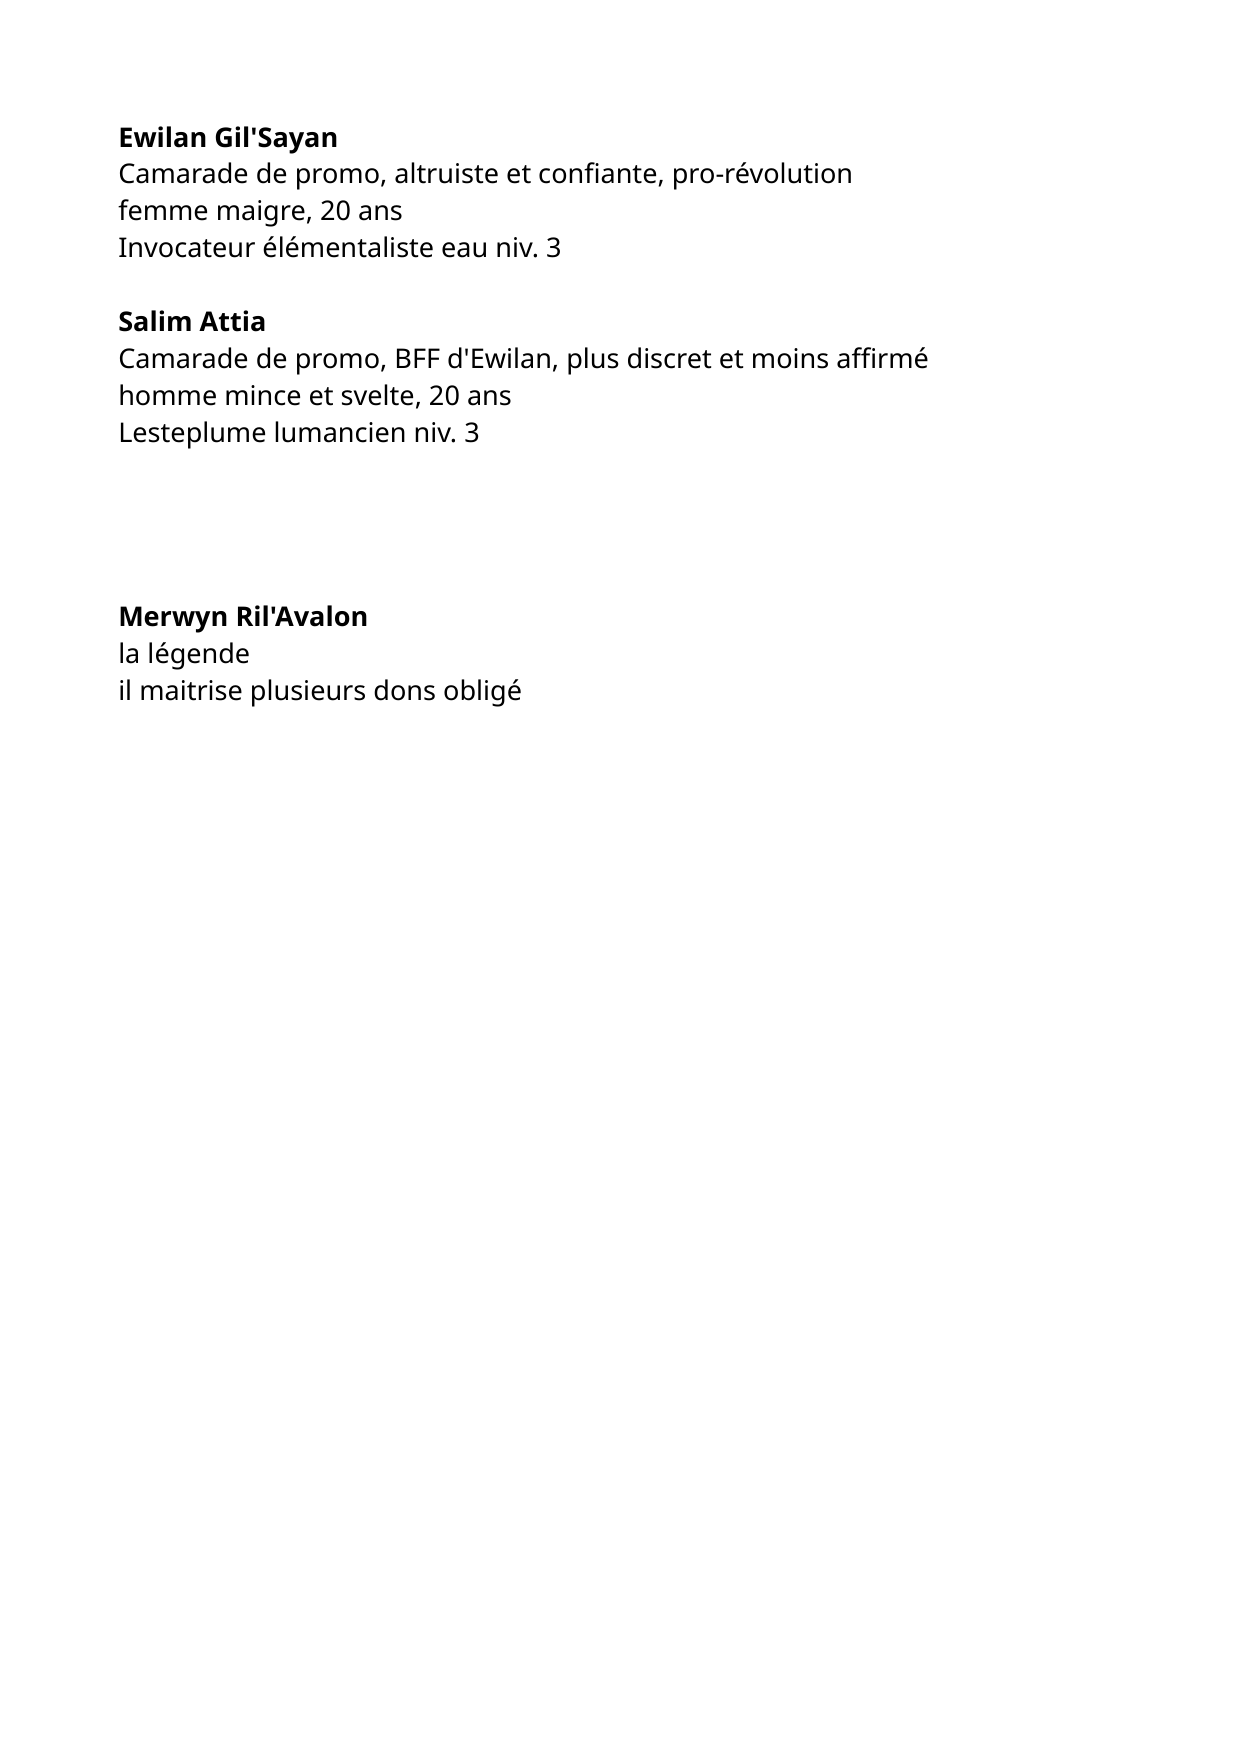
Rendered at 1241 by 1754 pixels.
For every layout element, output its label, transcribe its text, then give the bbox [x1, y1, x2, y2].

text homme mince et svelte, 20 ans [118, 376, 1122, 413]
text Merwyn Ril'Avalon [118, 597, 1122, 634]
text Invocateur élémentaliste eau niv. 3 [118, 229, 1122, 266]
text Lesteplume lumancien niv. 3 [118, 413, 1122, 450]
text Salim Attia [118, 302, 1122, 339]
text il maitrise plusieurs dons obligé [118, 671, 1122, 708]
text la légende [118, 634, 1122, 671]
text femme maigre, 20 ans [118, 192, 1122, 229]
text Camarade de promo, altruiste et confiante, pro-révolution [118, 155, 1122, 192]
text Camarade de promo, BFF d'Ewilan, plus discret et moins affirmé [118, 339, 1122, 376]
text Ewilan Gil'Sayan [118, 118, 1122, 155]
